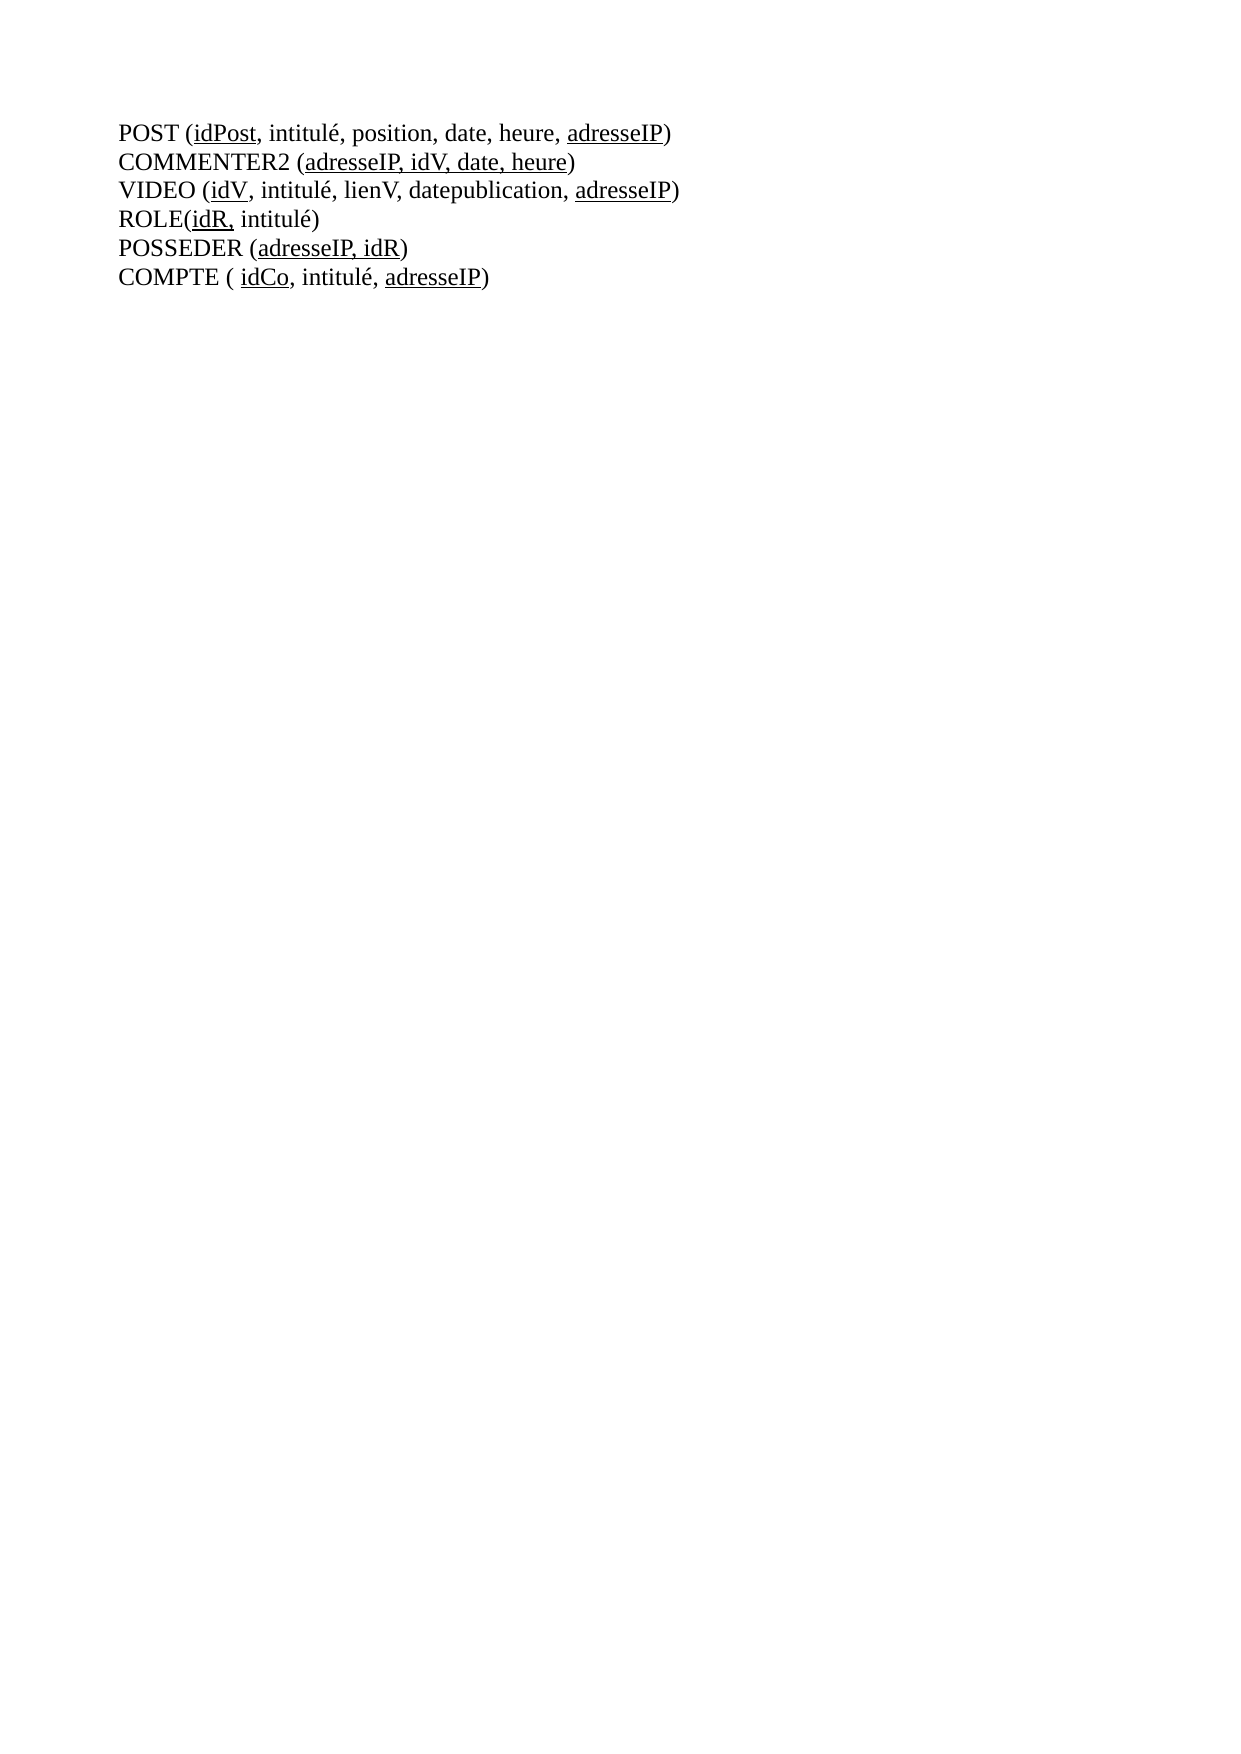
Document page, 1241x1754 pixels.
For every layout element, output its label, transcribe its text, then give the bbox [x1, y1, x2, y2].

text COMPTE ( idCo, intitulé, adresseIP) [118, 262, 1122, 291]
text POST (idPost, intitulé, position, date, heure, adresseIP) [118, 118, 1122, 147]
text ROLE(idR, intitulé) [118, 204, 1122, 233]
text VIDEO (idV, intitulé, lienV, datepublication, adresseIP) [118, 176, 1122, 204]
text COMMENTER2 (adresseIP, idV, date, heure) [118, 147, 1122, 176]
text POSSEDER (adresseIP, idR) [118, 233, 1122, 262]
